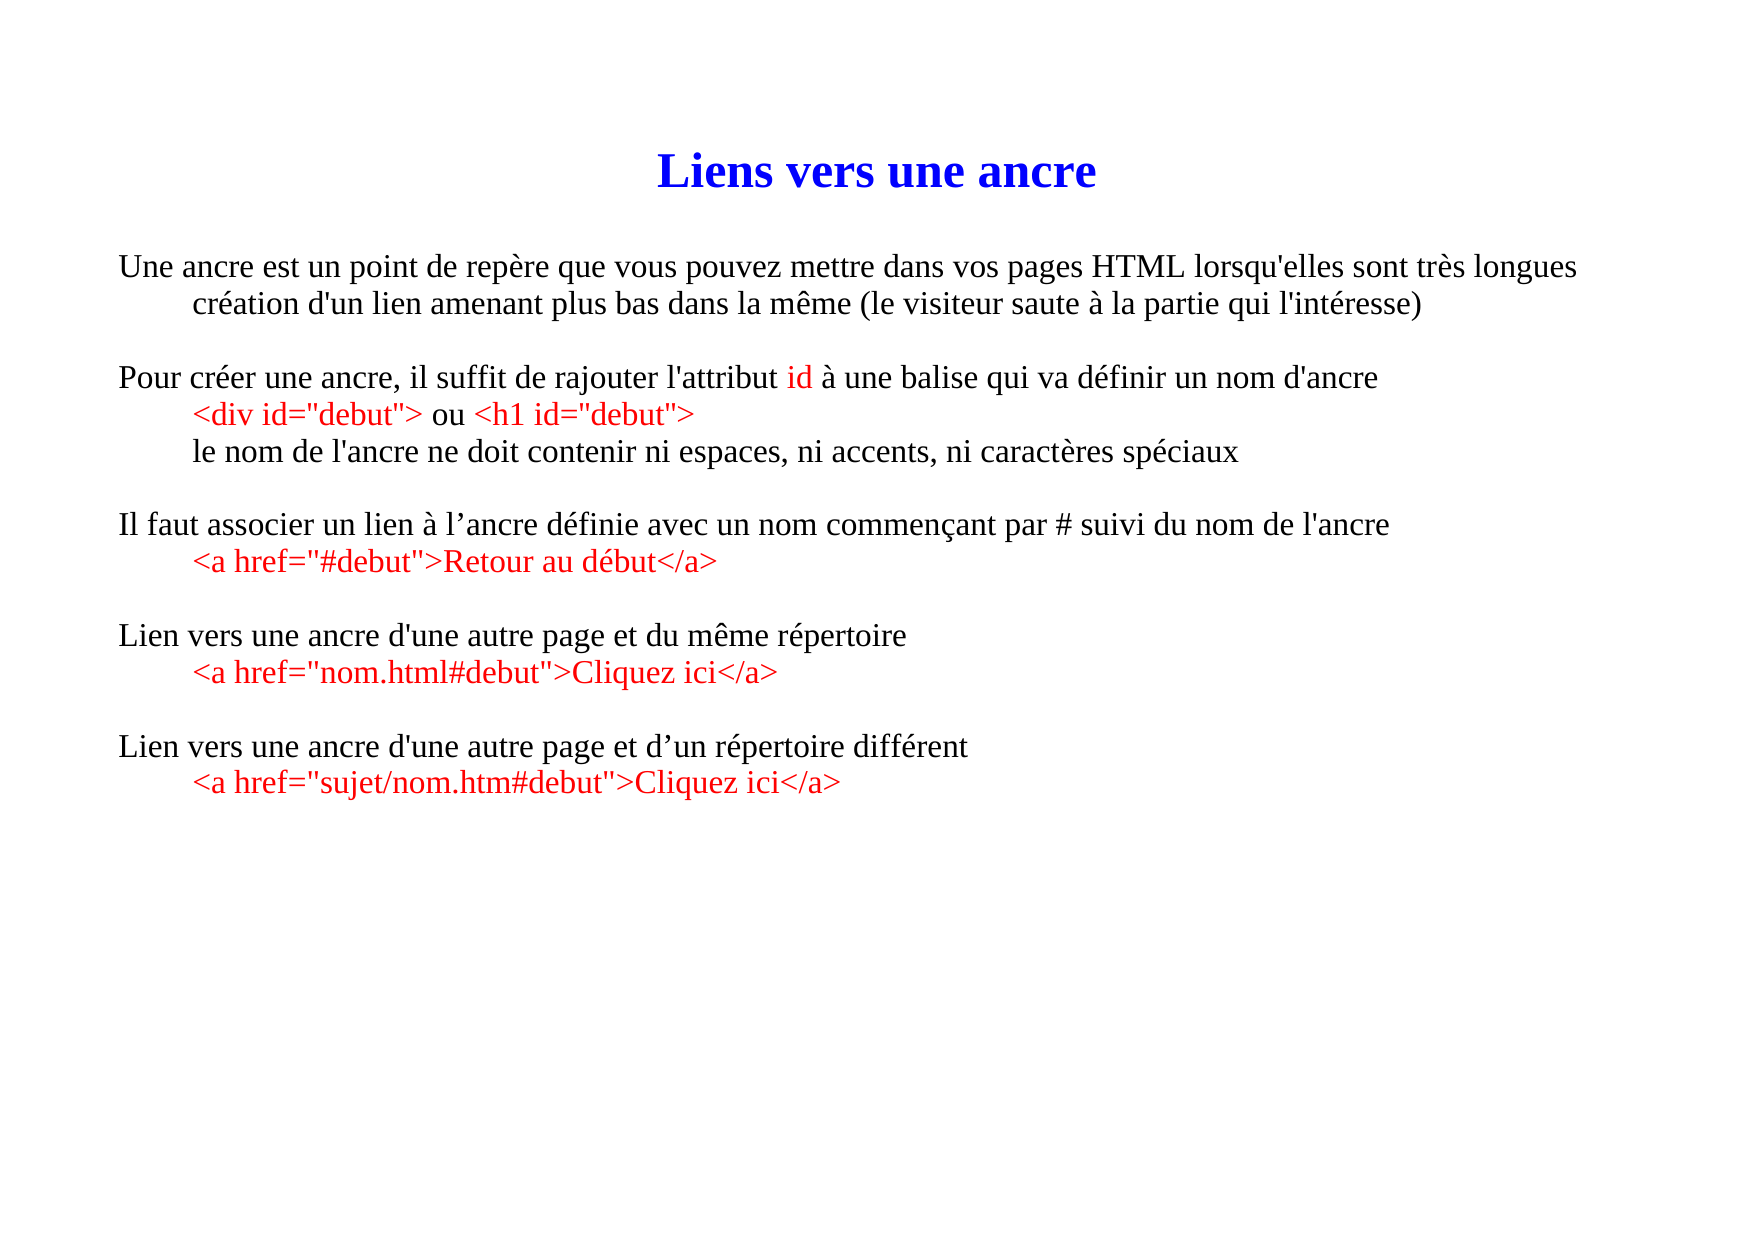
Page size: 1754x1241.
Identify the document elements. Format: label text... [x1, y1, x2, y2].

text <a href="sujet/nom.htm#debut">Cliquez ici</a> [118, 764, 1636, 801]
subtitle Liens vers une ancre [118, 143, 1636, 198]
text le nom de l'ancre ne doit contenir ni espaces, ni accents, ni caractères spéciaux [118, 432, 1636, 469]
text <a href="nom.html#debut">Cliquez ici</a> [118, 653, 1636, 690]
text <a href="#debut">Retour au début</a> [118, 543, 1636, 580]
text Il faut associer un lien à l’ancre définie avec un nom commençant par # suivi du nom de l'ancre [118, 506, 1636, 543]
text Lien vers une ancre d'une autre page et d’un répertoire différent [118, 727, 1636, 764]
text Une ancre est un point de repère que vous pouvez mettre dans vos pages HTML lorsqu'elles sont très longues [118, 248, 1636, 285]
text <div id=''debut''> ou <h1 id=''debut''> [118, 395, 1636, 432]
text Pour créer une ancre, il suffit de rajouter l'attribut id à une balise qui va définir un nom d'ancre [118, 358, 1636, 395]
text création d'un lien amenant plus bas dans la même (le visiteur saute à la partie qui l'intéresse) [118, 285, 1636, 322]
text Lien vers une ancre d'une autre page et du même répertoire [118, 617, 1636, 653]
